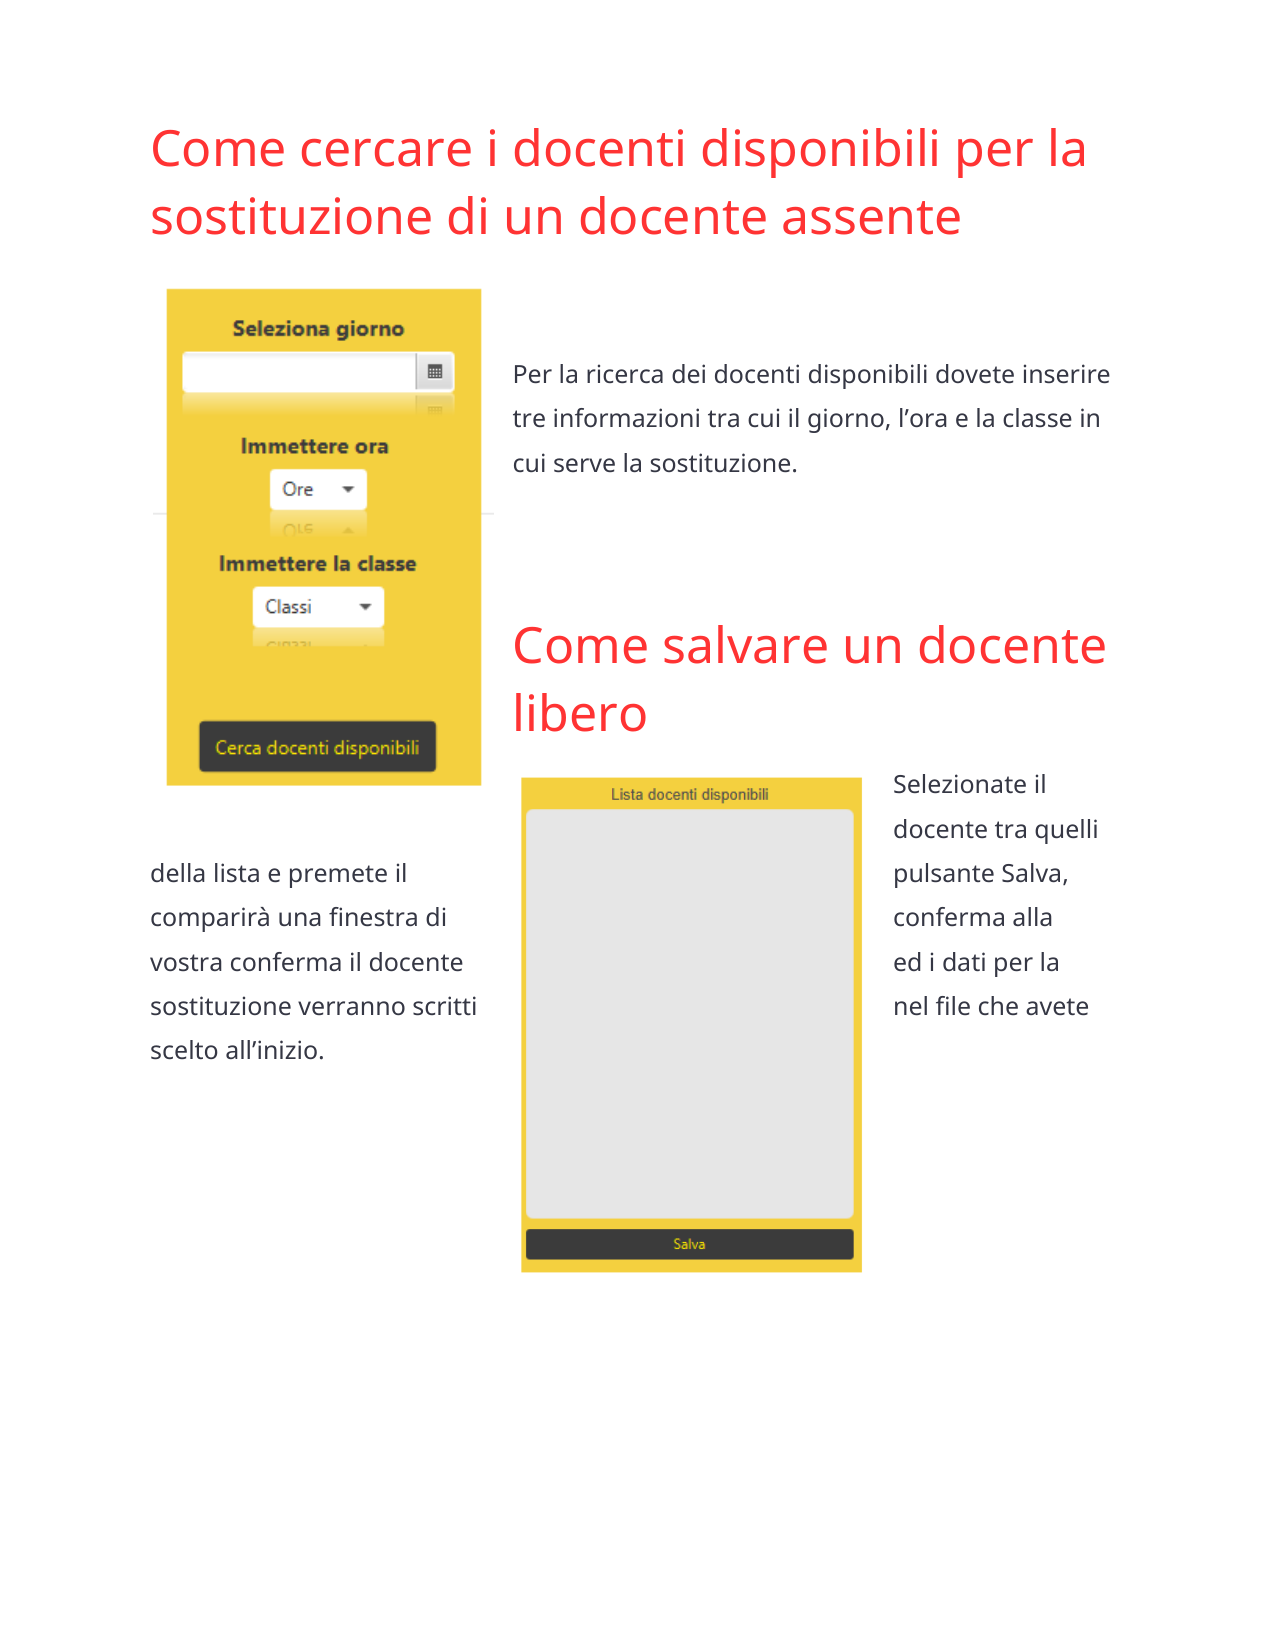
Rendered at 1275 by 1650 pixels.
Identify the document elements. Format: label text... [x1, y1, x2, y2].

text Selezionate il docente tra quelli della lista e premete il pulsante Salva, comparirà una finestra di conferma alla vostra conferma il docente ed i dati per la sostituzione verranno scritti nel file che avete scelto all’inizio. [150, 767, 512, 1067]
text Per la ricerca dei docenti disponibili dovete inserire tre informazioni tra cui il giorno, l’ora e la classe in cui serve la sostituzione. [494, 357, 1125, 479]
subtitle Come salvare un docente libero [494, 610, 1125, 746]
text Selezionate il docente tra quelli della lista e premete il pulsante Salva, comparirà una finestra di conferma alla vostra conferma il docente ed i dati per la sostituzione verranno scritti nel file che avete scelto all’inizio. [875, 767, 1125, 1067]
picture [153, 272, 494, 800]
picture [512, 766, 875, 1283]
subtitle Come cercare i docenti disponibili per la sostituzione di un docente assente [150, 112, 1125, 249]
